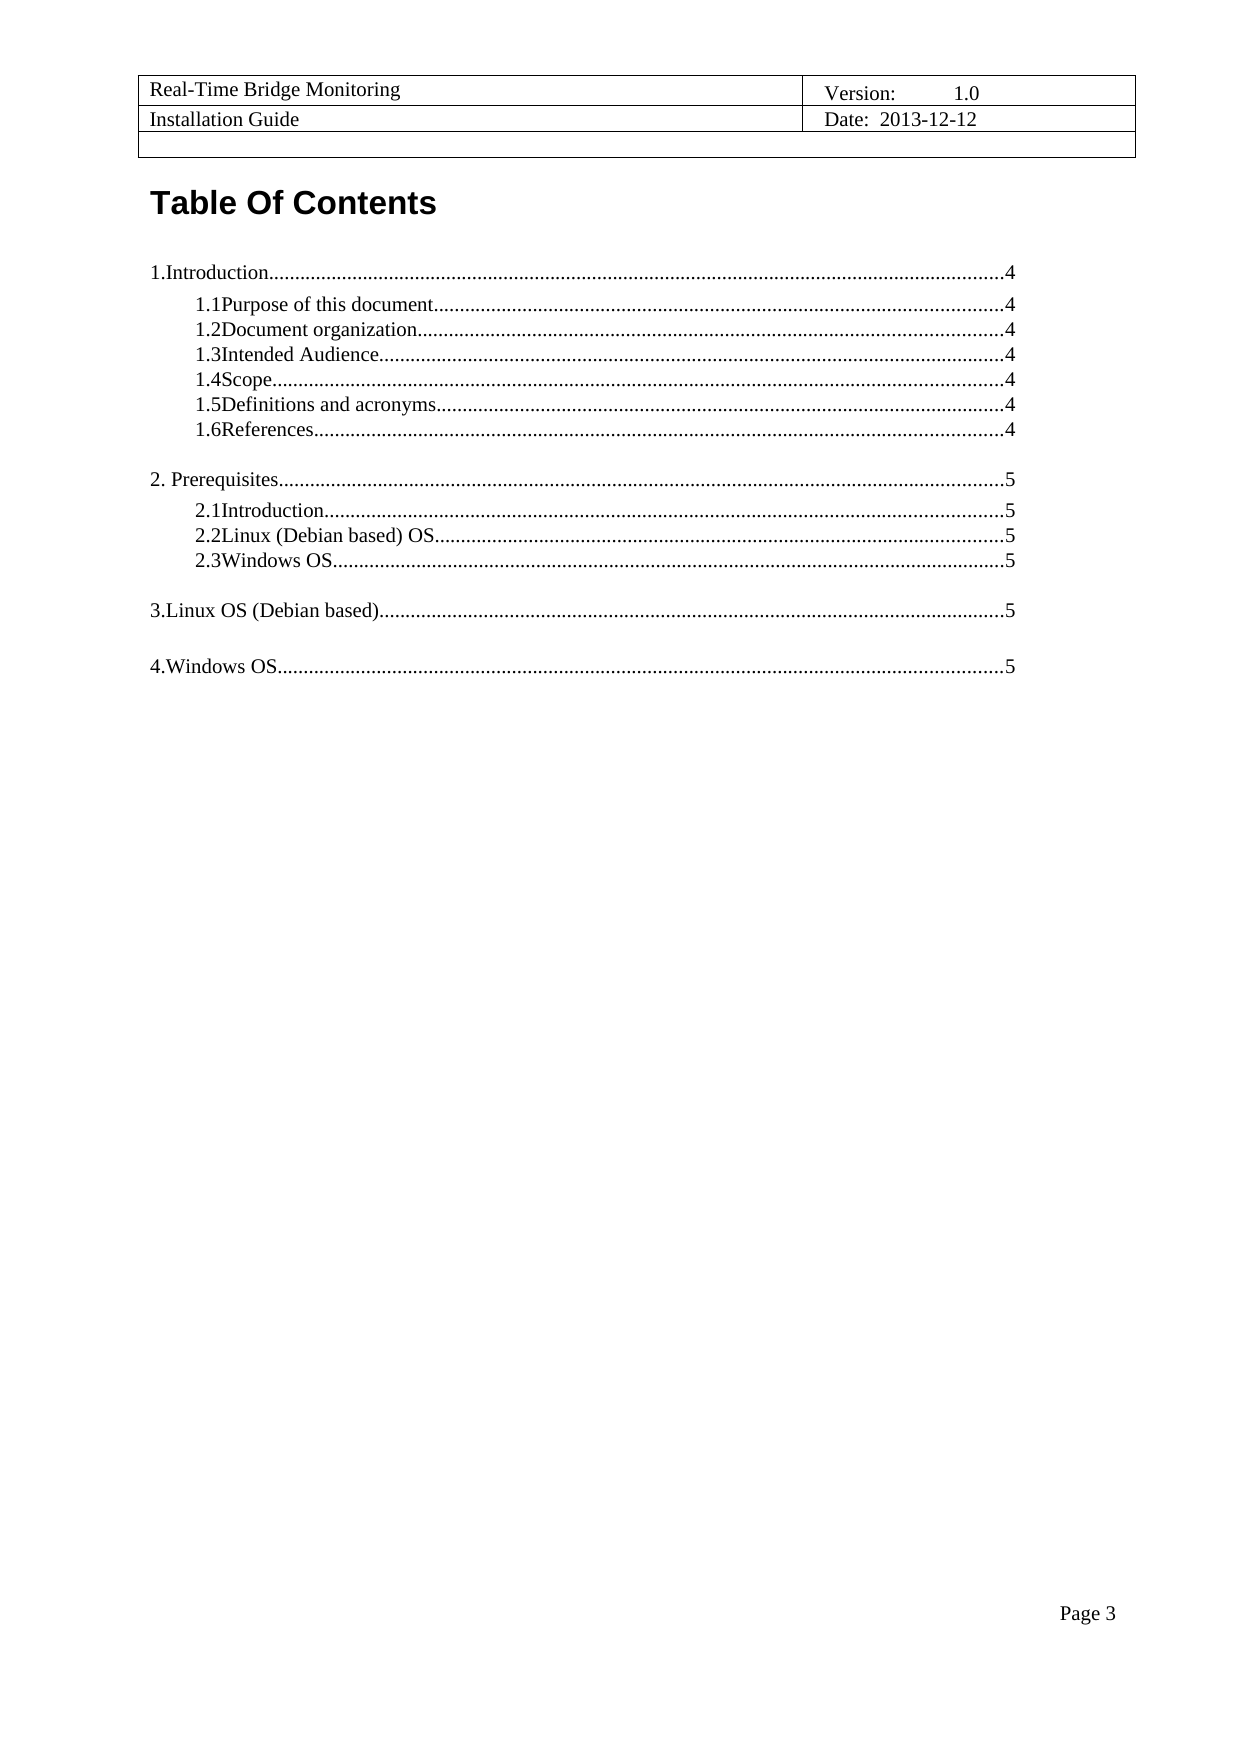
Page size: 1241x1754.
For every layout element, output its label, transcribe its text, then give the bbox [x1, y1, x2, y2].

text 1.5Definitions and acronyms 4 [195, 391, 1015, 416]
subtitle Table Of Contents [150, 183, 1090, 222]
text 2.2Linux (Debian based) OS 5 [195, 522, 1015, 547]
text 2.1Introduction 5 [195, 497, 1015, 522]
text 1.1Purpose of this document 4 [195, 291, 1015, 316]
text 1.Introduction 4 [150, 259, 1015, 284]
text 2. Prerequisites 5 [150, 466, 1015, 491]
text 1.4Scope 4 [195, 366, 1015, 391]
text 3.Linux OS (Debian based) 5 [150, 597, 1015, 622]
text 1.2Document organization 4 [195, 316, 1015, 341]
text 1.3Intended Audience 4 [195, 341, 1015, 366]
text 4.Windows OS 5 [150, 653, 1015, 678]
text 1.6References 4 [195, 416, 1015, 441]
text 2.3Windows OS 5 [195, 547, 1015, 572]
